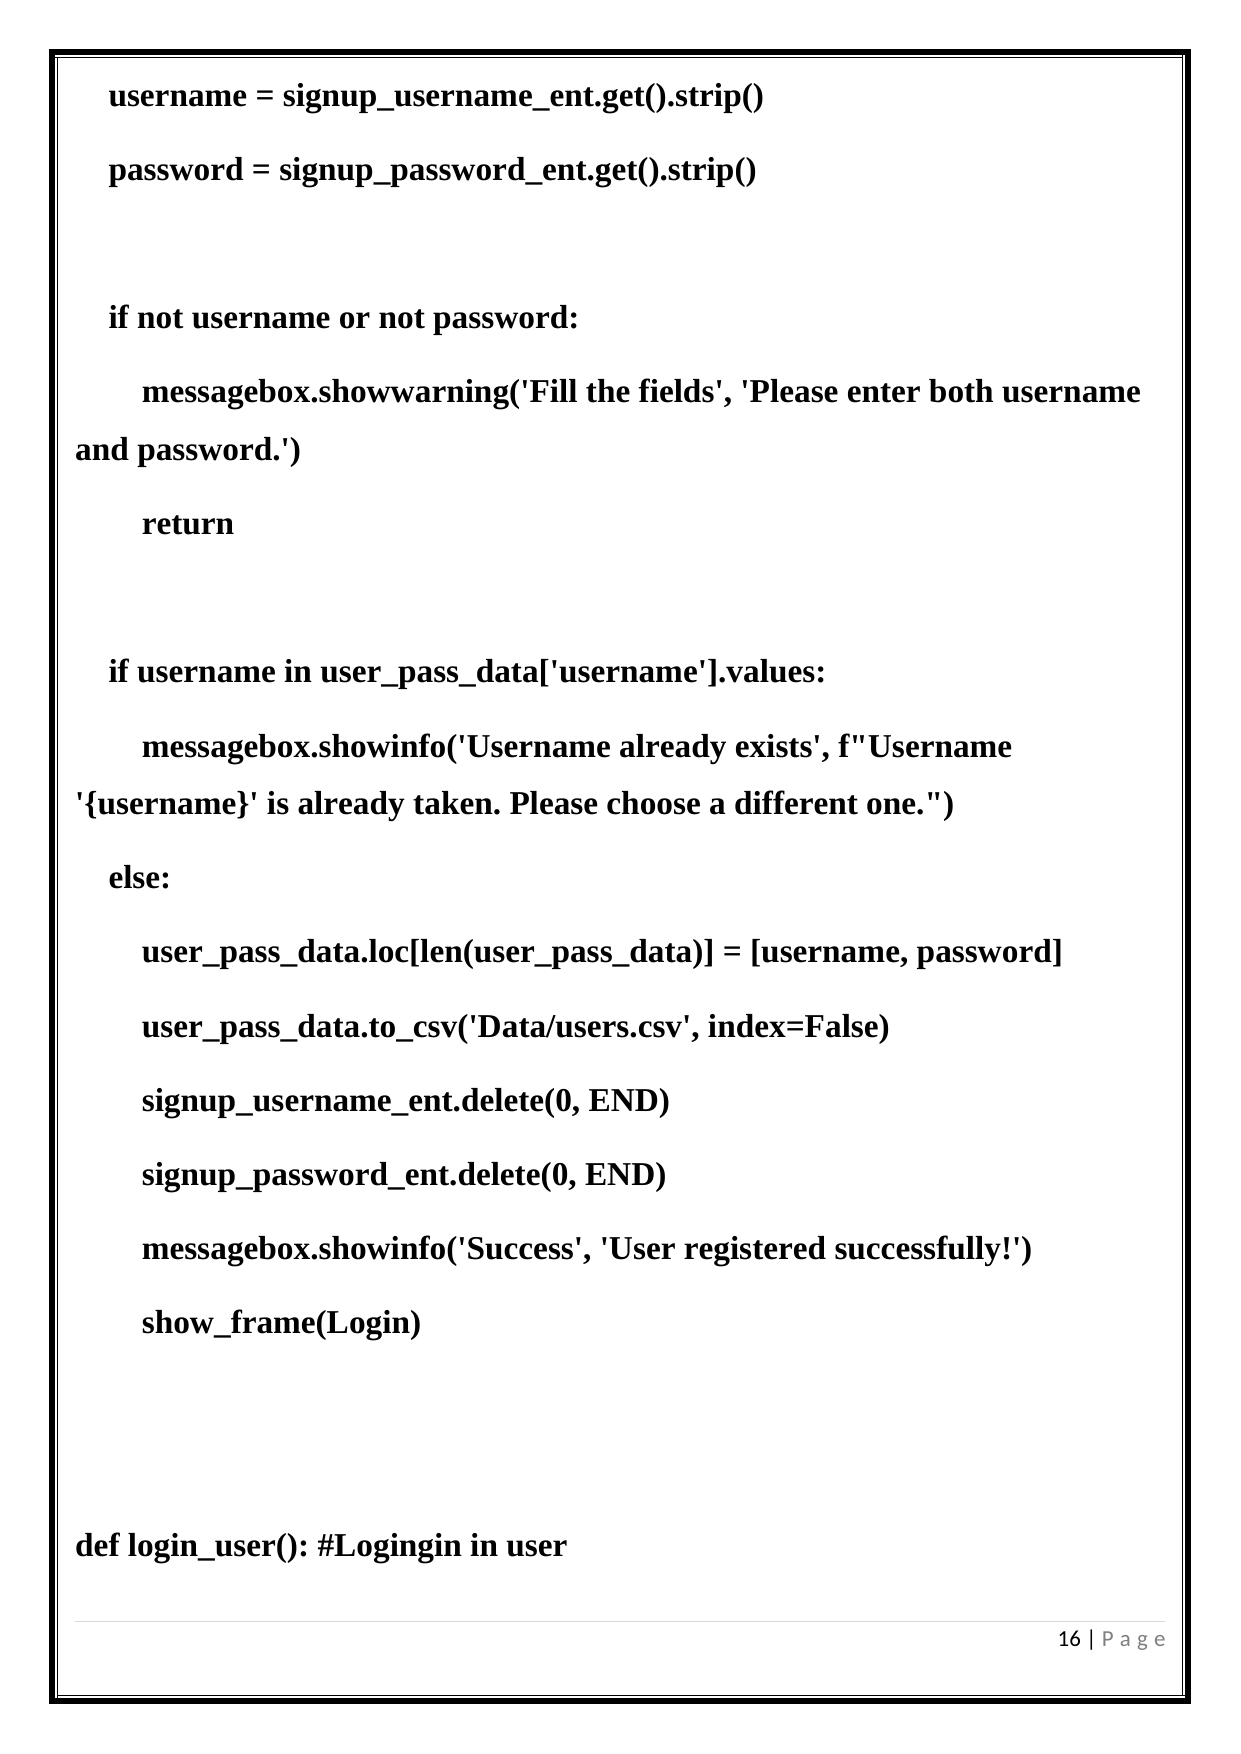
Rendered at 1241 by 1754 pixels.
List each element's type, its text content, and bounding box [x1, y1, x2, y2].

text user_pass_data.loc[len(user_pass_data)] = [username, password] [75, 932, 1165, 970]
text messagebox.showinfo('Username already exists', f"Username '{username}' is already taken. Please choose a different one.") [75, 726, 1165, 822]
text messagebox.showinfo('Success', 'User registered successfully!') [75, 1228, 1165, 1267]
text signup_password_ent.delete(0, END) [75, 1154, 1165, 1192]
text return [75, 503, 1165, 542]
text username = signup_username_ent.get().strip() [75, 75, 1165, 113]
text messagebox.showwarning('Fill the fields', 'Please enter both username and password.') [75, 372, 1165, 467]
text show_frame(Login) [75, 1302, 1165, 1341]
text def login_user(): #Logingin in user [75, 1525, 1165, 1563]
text user_pass_data.to_csv('Data/users.csv', index=False) [75, 1006, 1165, 1044]
text if not username or not password: [75, 297, 1165, 336]
text else: [75, 857, 1165, 896]
text password = signup_password_ent.get().strip() [75, 149, 1165, 187]
text signup_username_ent.delete(0, END) [75, 1080, 1165, 1118]
text if username in user_pass_data['username'].values: [75, 652, 1165, 690]
